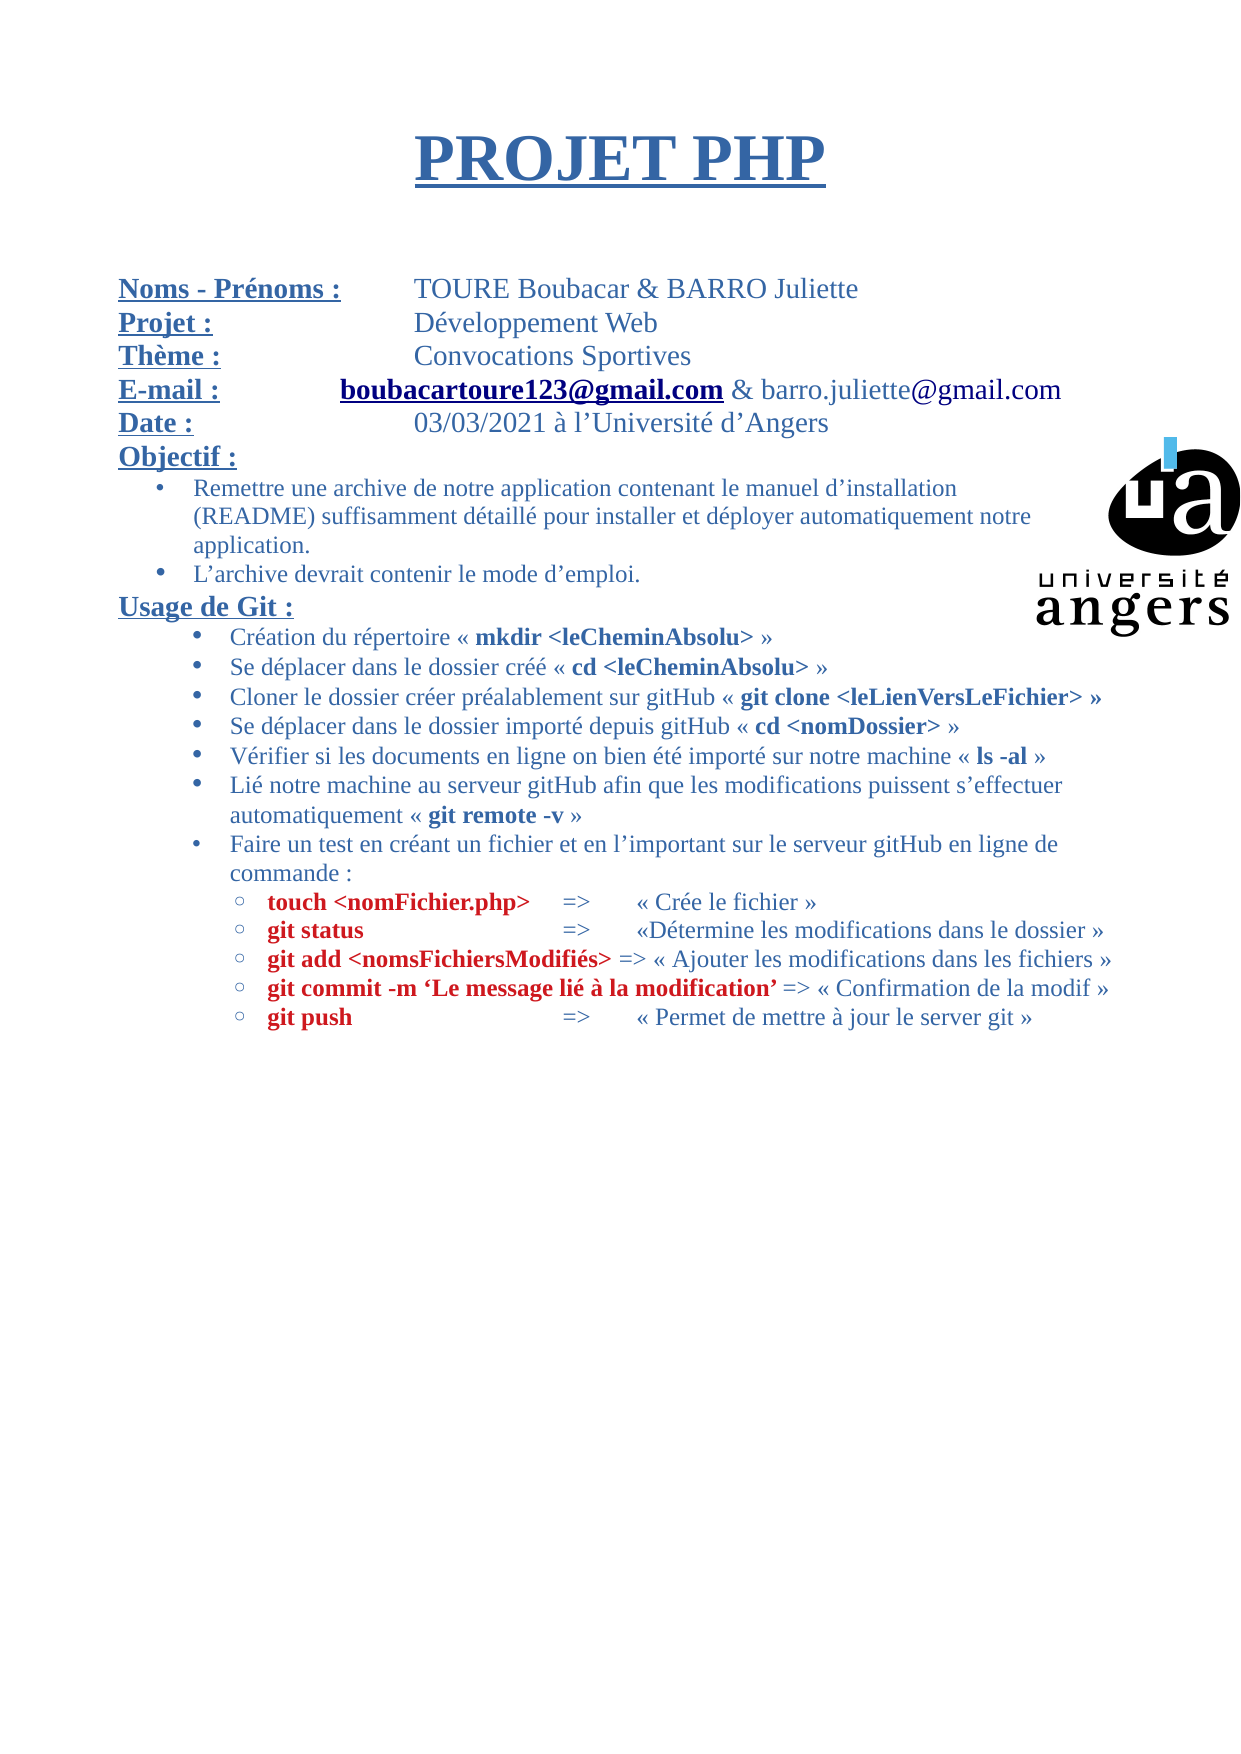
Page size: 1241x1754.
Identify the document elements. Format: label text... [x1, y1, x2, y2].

list Faire un test en créant un fichier et en l’important sur le serveur gitHub en ligne de commande : [192, 829, 1122, 887]
text Date : 03/03/2021 à l’Université d’Angers [118, 406, 1122, 439]
text Thème : Convocations Sportives [118, 338, 1122, 372]
list Se déplacer dans le dossier créé « cd <leCheminAbsolu> » [192, 652, 1122, 682]
list Cloner le dossier créer préalablement sur gitHub « git clone <leLienVersLeFichier> » [192, 682, 1122, 711]
picture [1036, 437, 1241, 637]
text Usage de Git : [118, 589, 1036, 622]
list L’archive devrait contenir le mode d’emploi. [156, 559, 1036, 589]
list Création du répertoire « mkdir <leCheminAbsolu> » [192, 622, 1122, 652]
list touch <nomFichier.php> => « Crée le fichier » [229, 887, 1122, 915]
list git commit -m ‘Le message lié à la modification’ => « Confirmation de la modif » [229, 973, 1122, 1002]
text Objectif : [118, 439, 1036, 473]
list git push => « Permet de mettre à jour le server git » [229, 1002, 1122, 1030]
list Vérifier si les documents en ligne on bien été importé sur notre machine « ls -al » [192, 741, 1122, 771]
list Se déplacer dans le dossier importé depuis gitHub « cd <nomDossier> » [192, 711, 1122, 741]
list git status => «Détermine les modifications dans le dossier » [229, 915, 1122, 944]
list Remettre une archive de notre application contenant le manuel d’installation (README) suffisamment détaillé pour installer et déployer automatiquement notre application. [156, 473, 1036, 559]
text Projet : Développement Web [118, 305, 1122, 338]
list git add <nomsFichiersModifiés> => « Ajouter les modifications dans les fichiers » [229, 944, 1122, 973]
text PROJET PHP [118, 118, 1122, 195]
text Noms - Prénoms : TOURE Boubacar & BARRO Juliette [118, 271, 1122, 305]
text E-mail : boubacartoure123@gmail.com & barro.juliette@gmail.com [118, 372, 1122, 406]
list Lié notre machine au serveur gitHub afin que les modifications puissent s’effectuer automatiquement « git remote -v » [192, 771, 1122, 829]
